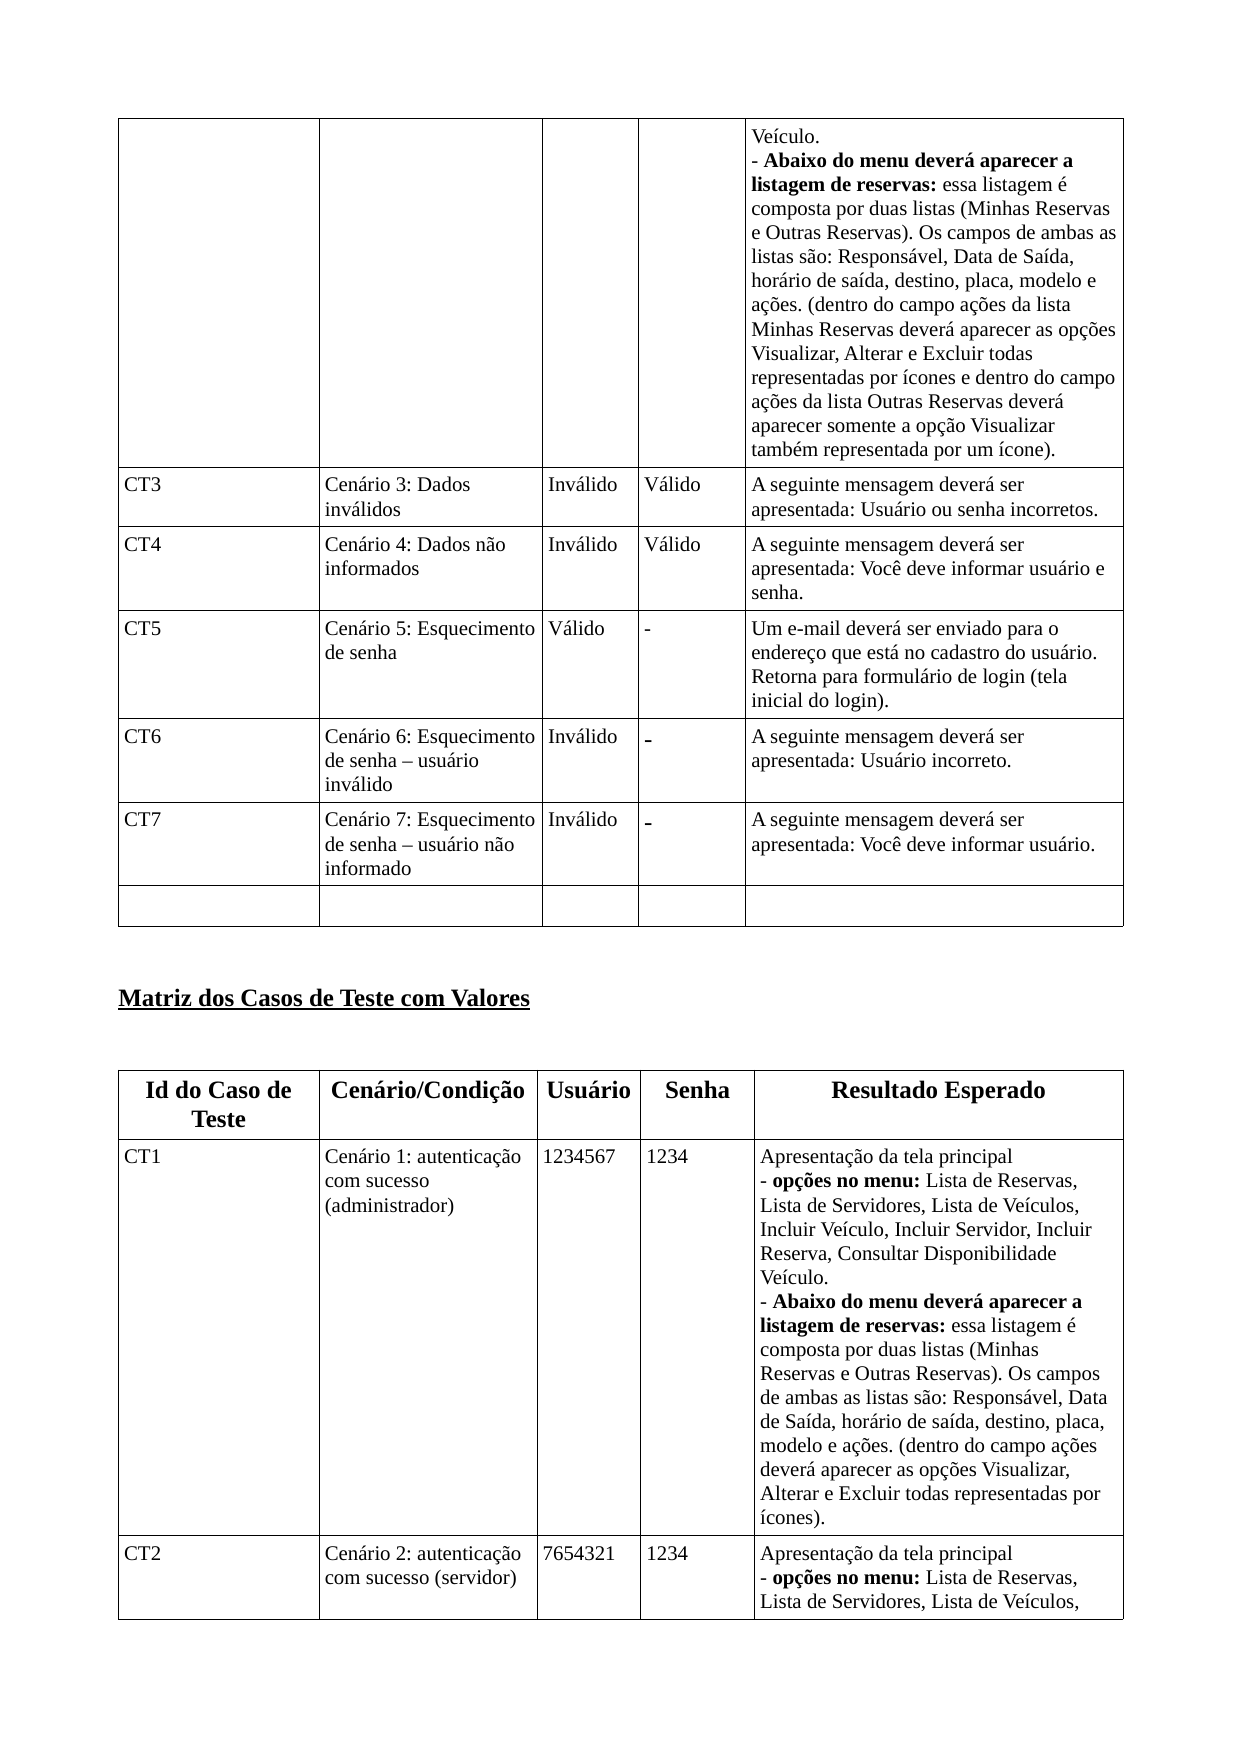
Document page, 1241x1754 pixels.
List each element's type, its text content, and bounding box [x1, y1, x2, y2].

table_cell CT7 [119, 803, 319, 885]
table_cell A seguinte mensagem deverá ser apresentada: Usuário incorreto. [746, 719, 1123, 802]
table_cell Inválido [543, 527, 638, 610]
table_cell Cenário 7: Esquecimento de senha – usuário não informado [320, 803, 542, 885]
table_cell CT2 [119, 1536, 319, 1619]
table_cell A seguinte mensagem deverá ser apresentada: Usuário ou senha incorretos. [746, 468, 1123, 526]
text Matriz dos Casos de Teste com Valores [118, 983, 1122, 1012]
table_cell [639, 886, 745, 926]
table_cell CT1 [119, 1140, 319, 1535]
table_cell - [639, 803, 745, 885]
table_cell CT5 [119, 611, 319, 718]
table_cell Cenário 5: Esquecimento de senha [320, 611, 542, 718]
table_cell Cenário 4: Dados não informados [320, 527, 542, 610]
table_cell Válido [639, 527, 745, 610]
table_cell A seguinte mensagem deverá ser apresentada: Você deve informar usuário. [746, 803, 1123, 885]
table_cell [746, 886, 1123, 926]
table_cell Válido [543, 611, 638, 718]
table_cell - [639, 719, 745, 802]
table_cell Válido [639, 468, 745, 526]
table_cell - [639, 611, 745, 718]
table_cell Cenário 6: Esquecimento de senha – usuário inválido [320, 719, 542, 802]
table_cell [639, 119, 745, 467]
table_cell Cenário 1: autenticação com sucesso (administrador) [320, 1140, 537, 1535]
table_header Cenário/Condição [320, 1071, 537, 1138]
table_cell 7654321 [538, 1536, 640, 1619]
table_cell [543, 886, 638, 926]
table_cell Cenário 2: autenticação com sucesso (servidor) [320, 1536, 537, 1619]
table_header Senha [641, 1071, 754, 1138]
table_cell [320, 886, 542, 926]
table_cell A seguinte mensagem deverá ser apresentada: Você deve informar usuário e senha. [746, 527, 1123, 610]
table_cell Um e-mail deverá ser enviado para o endereço que está no cadastro do usuário. Retorna para formulário de login (tela inicial do login). [746, 611, 1123, 718]
table_header Resultado Esperado [755, 1071, 1123, 1138]
table_header Id do Caso de Teste [119, 1071, 319, 1138]
table_cell Inválido [543, 719, 638, 802]
table_cell Inválido [543, 803, 638, 885]
table_cell Apresentação da tela principal - opções no menu: Lista de Reservas, Lista de Servidores, Lista de Veículos, Incluir Veículo, Incluir Servidor, Incluir Reserva, Consultar Disponibilidade Veículo. - Abaixo do menu deverá aparecer a listagem de reservas: essa listagem é composta por duas listas (Minhas Reservas e Outras Reservas). Os campos de ambas as listas são: Responsável, Data de Saída, horário de saída, destino, placa, modelo e ações. (dentro do campo ações deverá aparecer as opções Visualizar, Alterar e Excluir todas representadas por ícones). [755, 1140, 1123, 1535]
table_cell CT4 [119, 527, 319, 610]
table_cell [119, 886, 319, 926]
table_cell Cenário 3: Dados inválidos [320, 468, 542, 526]
table_cell CT3 [119, 468, 319, 526]
table_cell 1234 [641, 1140, 754, 1535]
table_header Usuário [538, 1071, 640, 1138]
table_cell 1234 [641, 1536, 754, 1619]
table_cell 1234567 [538, 1140, 640, 1535]
table_cell CT6 [119, 719, 319, 802]
table_cell Inválido [543, 468, 638, 526]
table_cell [543, 119, 638, 467]
table_cell [119, 119, 319, 467]
table_cell Apresentação da tela principal - opções no menu: Lista de Reservas, Lista de Servidores, Lista de Veículos, [755, 1536, 1123, 1619]
table_cell Veículo. - Abaixo do menu deverá aparecer a listagem de reservas: essa listagem é composta por duas listas (Minhas Reservas e Outras Reservas). Os campos de ambas as listas são: Responsável, Data de Saída, horário de saída, destino, placa, modelo e ações. (dentro do campo ações da lista Minhas Reservas deverá aparecer as opções Visualizar, Alterar e Excluir todas representadas por ícones e dentro do campo ações da lista Outras Reservas deverá aparecer somente a opção Visualizar também representada por um ícone). [746, 119, 1123, 467]
table_cell [320, 119, 542, 467]
